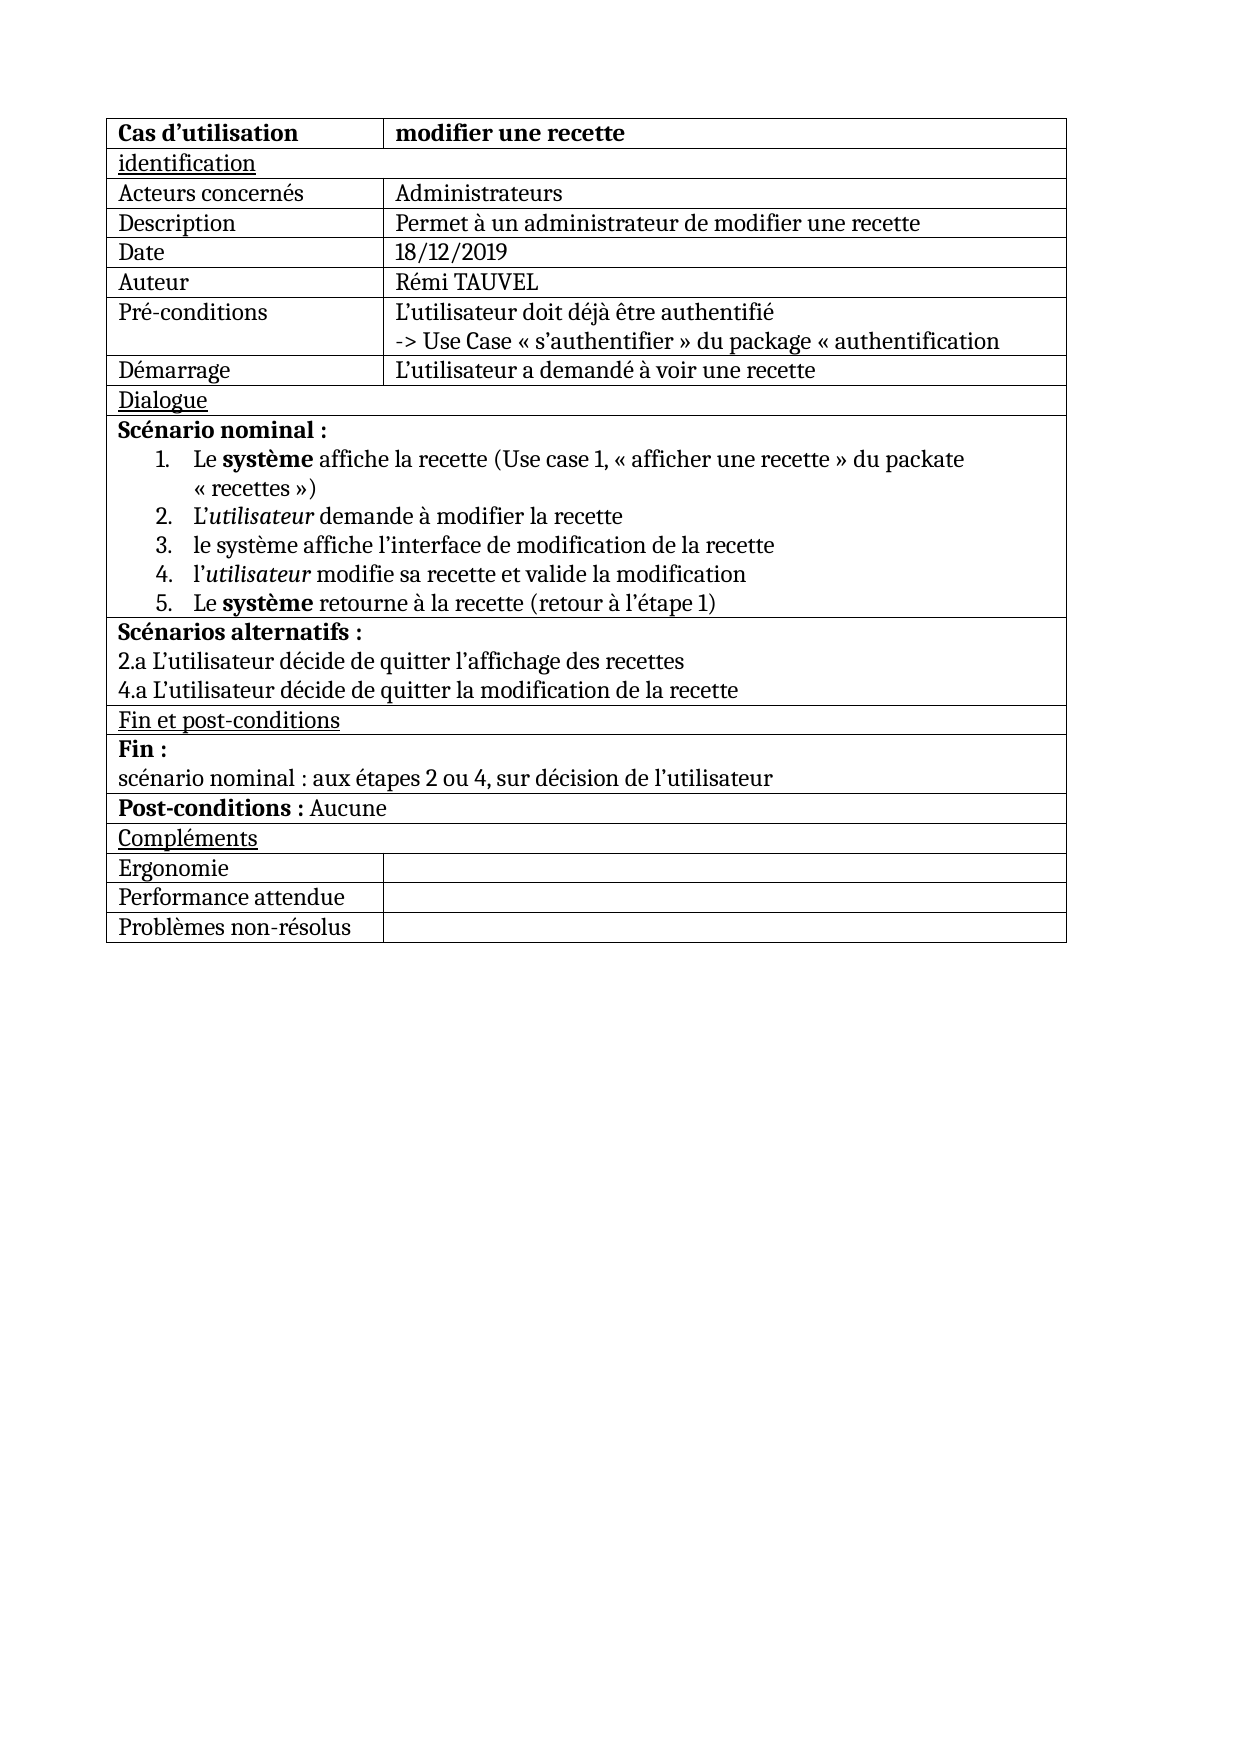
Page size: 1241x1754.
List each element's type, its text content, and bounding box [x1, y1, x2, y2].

table_cell [384, 913, 1066, 942]
table_cell Dialogue [107, 386, 1066, 415]
table_cell Auteur [107, 268, 383, 297]
table_cell L’utilisateur doit déjà être authentifié -> Use Case « s’authentifier » du package « authentification [384, 298, 1066, 355]
table_cell Rémi TAUVEL [384, 268, 1066, 297]
table_cell Permet à un administrateur de modifier une recette [384, 209, 1066, 237]
table_cell Pré-conditions [107, 298, 383, 355]
table_cell Scénario nominal : Le système affiche la recette (Use case 1, « afficher une recette » du packate « recettes ») L’utilisateur demande à modifier la recette le système affiche l’interface de modification de la recette l’utilisateur modifie sa recette et valide la modification Le système retourne à la recette (retour à l’étape 1) [107, 416, 1066, 617]
table_cell Démarrage [107, 356, 383, 385]
table_cell Date [107, 238, 383, 267]
table_cell 18/12/2019 [384, 238, 1066, 267]
table_cell identification [107, 149, 1066, 178]
table_cell Fin : scénario nominal : aux étapes 2 ou 4, sur décision de l’utilisateur [107, 735, 1066, 793]
table_header modifier une recette [384, 119, 1066, 148]
table_cell Performance attendue [107, 883, 383, 912]
table_cell Description [107, 209, 383, 237]
table_cell Compléments [107, 824, 1066, 852]
table_cell Fin et post-conditions [107, 706, 1066, 734]
table_cell Administrateurs [384, 179, 1066, 207]
table_cell Ergonomie [107, 854, 383, 882]
table_cell Acteurs concernés [107, 179, 383, 207]
table_cell Problèmes non-résolus [107, 913, 383, 942]
table_cell Post-conditions : Aucune [107, 794, 1066, 823]
table_cell [384, 883, 1066, 912]
table_header Cas d’utilisation [107, 119, 383, 148]
table_cell [384, 854, 1066, 882]
table_cell L’utilisateur a demandé à voir une recette [384, 356, 1066, 385]
table_cell Scénarios alternatifs : 2.a L’utilisateur décide de quitter l’affichage des recettes 4.a L’utilisateur décide de quitter la modification de la recette [107, 618, 1066, 704]
